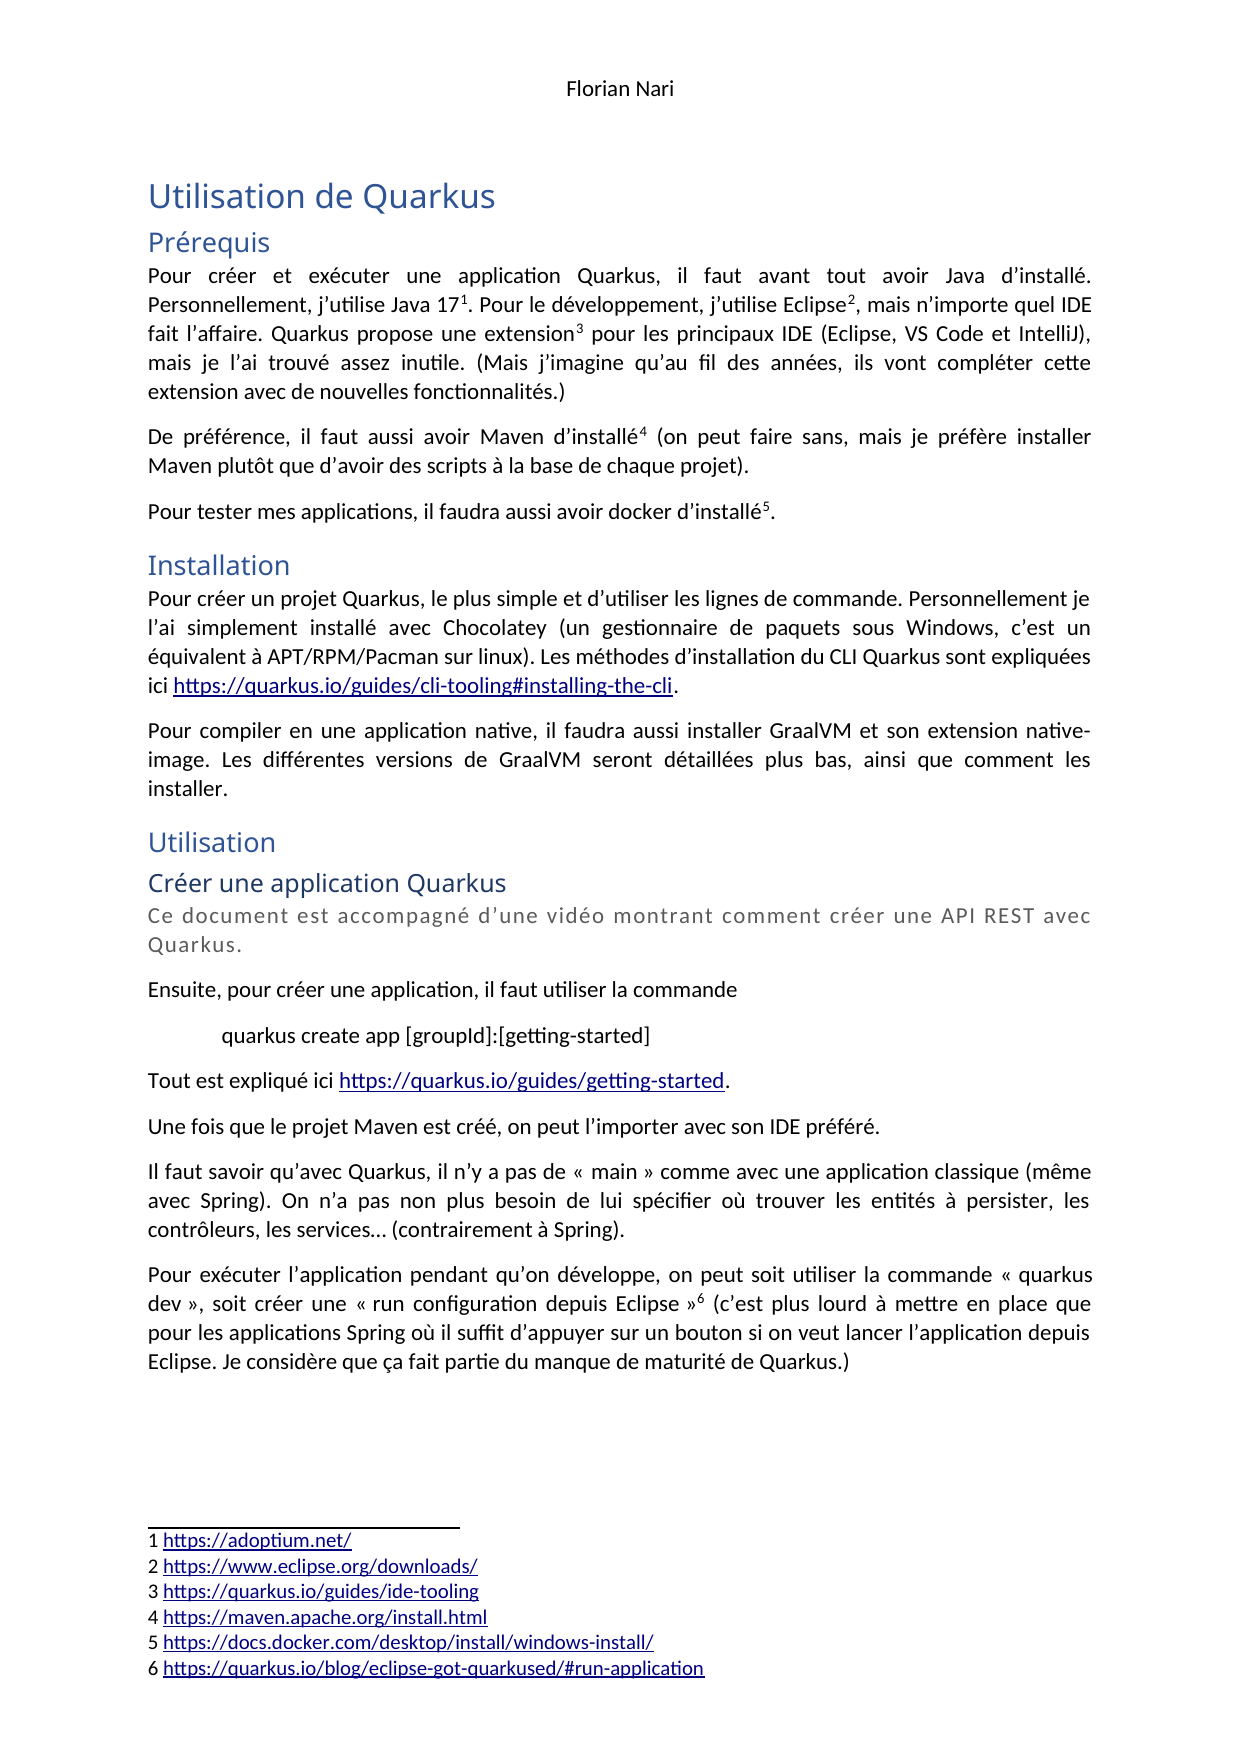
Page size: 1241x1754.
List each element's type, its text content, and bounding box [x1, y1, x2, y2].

text De préférence, il faut aussi avoir Maven d’installé (on peut faire sans, mais je préfère installer Maven plutôt que d’avoir des scripts à la base de chaque projet). [148, 422, 1093, 479]
text Pour créer un projet Quarkus, le plus simple et d’utiliser les lignes de commande. Personnellement je l’ai simplement installé avec Chocolatey (un gestionnaire de paquets sous Windows, c’est un équivalent à APT/RPM/Pacman sur linux). Les méthodes d’installation du CLI Quarkus sont expliquées ici https://quarkus.io/guides/cli-tooling#installing-the-cli. [148, 584, 1093, 699]
text https://quarkus.io/guides/ide-tooling [148, 1578, 1093, 1604]
text quarkus create app [groupId]:[getting-started] [148, 1021, 1093, 1049]
subtitle Utilisation de Quarkus [148, 173, 1093, 218]
text https://docs.docker.com/desktop/install/windows-install/ [148, 1629, 1093, 1655]
subtitle Installation [148, 546, 1093, 583]
text Ce document est accompagné d’une vidéo montrant comment créer une API REST avec Quarkus. [148, 901, 1093, 958]
subtitle Prérequis [148, 223, 1093, 260]
text https://www.eclipse.org/downloads/ [148, 1553, 1093, 1578]
text https://adoptium.net/ [148, 1528, 1093, 1553]
text Ensuite, pour créer une application, il faut utiliser la commande [148, 975, 1093, 1003]
text Il faut savoir qu’avec Quarkus, il n’y a pas de « main » comme avec une application classique (même avec Spring). On n’a pas non plus besoin de lui spécifier où trouver les entités à persister, les contrôleurs, les services… (contrairement à Spring). [148, 1157, 1093, 1243]
text Pour créer et exécuter une application Quarkus, il faut avant tout avoir Java d’installé. Personnellement, j’utilise Java 17. Pour le développement, j’utilise Eclipse, mais n’importe quel IDE fait l’affaire. Quarkus propose une extension pour les principaux IDE (Eclipse, VS Code et IntelliJ), mais je l’ai trouvé assez inutile. (Mais j’imagine qu’au fil des années, ils vont compléter cette extension avec de nouvelles fonctionnalités.) [148, 261, 1093, 405]
subtitle Utilisation [148, 824, 1093, 861]
text Une fois que le projet Maven est créé, on peut l’importer avec son IDE préféré. [148, 1112, 1093, 1140]
text Pour exécuter l’application pendant qu’on développe, on peut soit utiliser la commande « quarkus dev », soit créer une « run configuration depuis Eclipse » (c’est plus lourd à mettre en place que pour les applications Spring où il suffit d’appuyer sur un bouton si on veut lancer l’application depuis Eclipse. Je considère que ça fait partie du manque de maturité de Quarkus.) [148, 1261, 1093, 1375]
text Pour compiler en une application native, il faudra aussi installer GraalVM et son extension native-image. Les différentes versions de GraalVM seront détaillées plus bas, ainsi que comment les installer. [148, 716, 1093, 802]
text Tout est expliqué ici https://quarkus.io/guides/getting-started. [148, 1066, 1093, 1094]
text https://maven.apache.org/install.html [148, 1604, 1093, 1629]
text https://quarkus.io/blog/eclipse-got-quarkused/#run-application [148, 1655, 1093, 1680]
subtitle Créer une application Quarkus [148, 866, 1093, 900]
text Pour tester mes applications, il faudra aussi avoir docker d’installé. [148, 497, 1093, 525]
